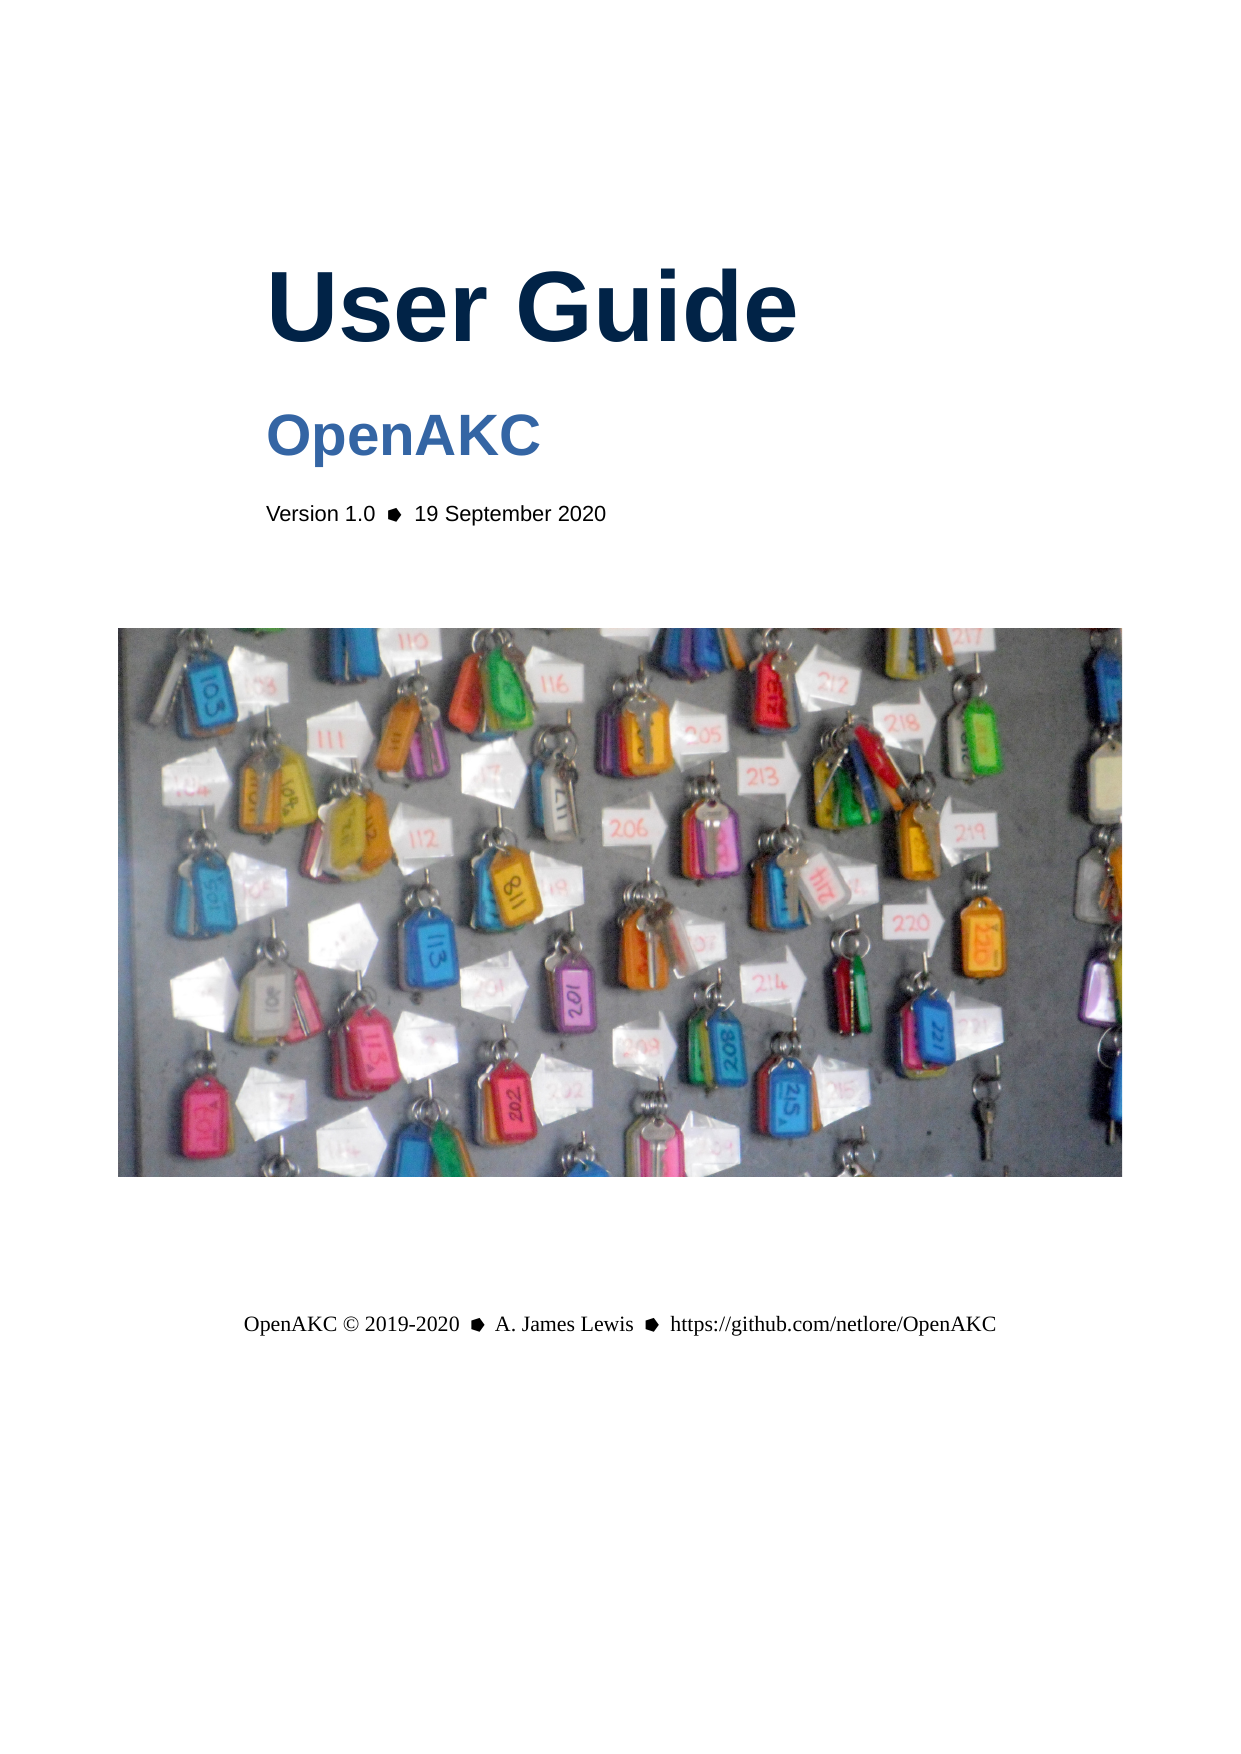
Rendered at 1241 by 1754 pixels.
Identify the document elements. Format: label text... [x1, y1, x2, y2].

subtitle Version 1.0 ⭓ 19 September 2020 [118, 486, 1122, 529]
title OpenAKC [118, 400, 1122, 467]
picture [118, 628, 1123, 1177]
title User Guide [118, 248, 1122, 363]
text OpenAKC © 2019-2020 ⭓ A. James Lewis ⭓ https://github.com/netlore/OpenAKC [118, 1311, 1122, 1336]
